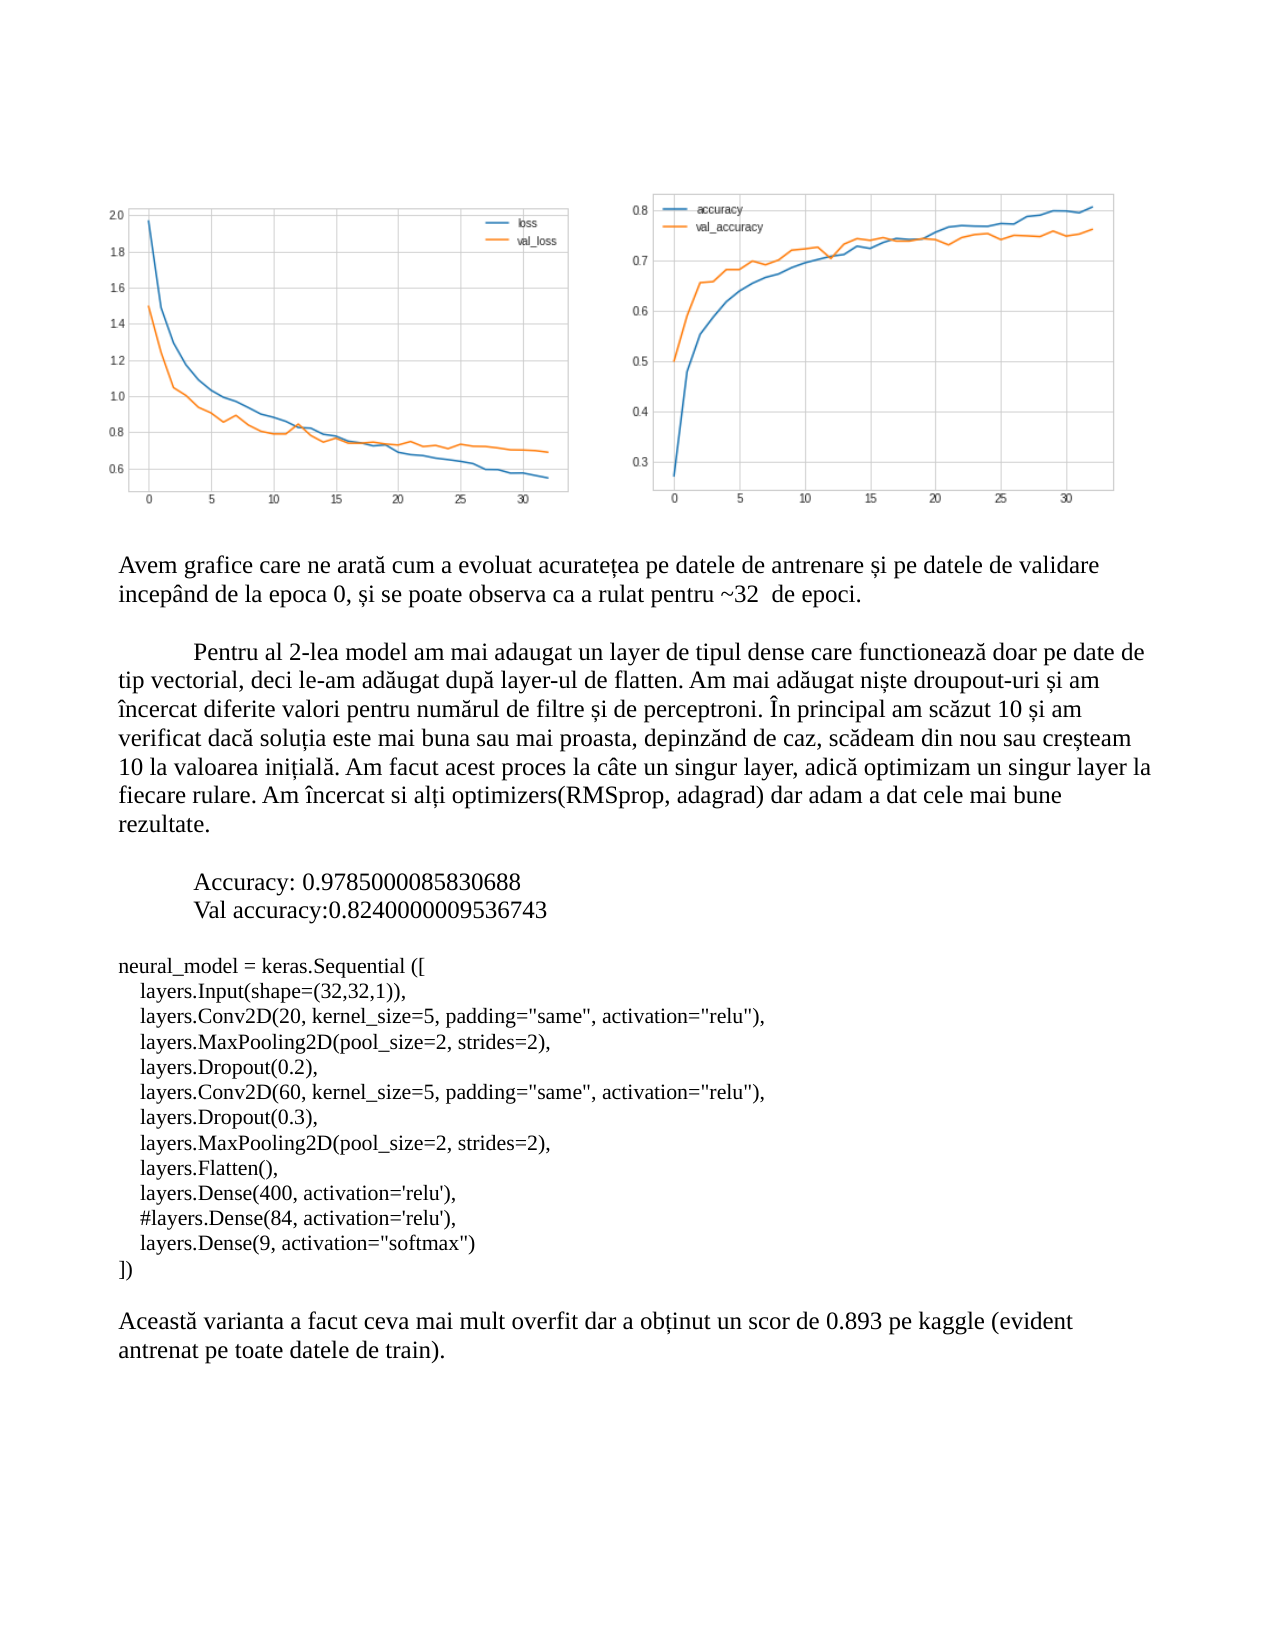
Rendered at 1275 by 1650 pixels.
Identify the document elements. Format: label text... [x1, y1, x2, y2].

text #layers.Dense(84, activation='relu'), [118, 1205, 1157, 1230]
picture [620, 181, 1126, 518]
text layers.MaxPooling2D(pool_size=2, strides=2), [118, 1129, 1157, 1155]
text ]) [118, 1256, 1157, 1281]
text Această varianta a facut ceva mai mult overfit dar a obținut un scor de 0.893 pe kaggle (evident antrenat pe toate datele de train). [118, 1306, 1157, 1363]
text layers.Dense(400, activation='relu'), [118, 1180, 1157, 1205]
text Val accuracy:0.8240000009536743 [118, 896, 1157, 924]
text Pentru al 2-lea model am mai adaugat un layer de tipul dense care functionează doar pe date de tip vectorial, deci le-am adăugat după layer-ul de flatten. Am mai adăugat niște droupout-uri și am încercat diferite valori pentru numărul de filtre și de perceptroni. În principal am scăzut 10 și am verificat dacă soluția este mai buna sau mai proasta, depinzănd de caz, scădeam din nou sau creșteam 10 la valoarea inițială. Am facut acest proces la câte un singur layer, adică optimizam un singur layer la fiecare rulare. Am încercat si alți optimizers(RMSprop, adagrad) dar adam a dat cele mai bune rezultate. [118, 637, 1157, 838]
text neural_model = keras.Sequential ([ [118, 953, 1157, 978]
text layers.Dropout(0.2), [118, 1054, 1157, 1079]
text layers.Dense(9, activation="softmax") [118, 1230, 1157, 1256]
picture [97, 196, 580, 518]
text layers.MaxPooling2D(pool_size=2, strides=2), [118, 1029, 1157, 1054]
text layers.Input(shape=(32,32,1)), [118, 978, 1157, 1003]
text layers.Dropout(0.3), [118, 1104, 1157, 1129]
text layers.Conv2D(20, kernel_size=5, padding="same", activation="relu"), [118, 1003, 1157, 1029]
text layers.Conv2D(60, kernel_size=5, padding="same", activation="relu"), [118, 1079, 1157, 1104]
text Avem grafice care ne arată cum a evoluat acuratețea pe datele de antrenare și pe datele de validare incepând de la epoca 0, și se poate observa ca a rulat pentru ~32 de epoci. [118, 551, 1157, 608]
text Accuracy: 0.9785000085830688 [118, 867, 1157, 896]
text layers.Flatten(), [118, 1155, 1157, 1180]
